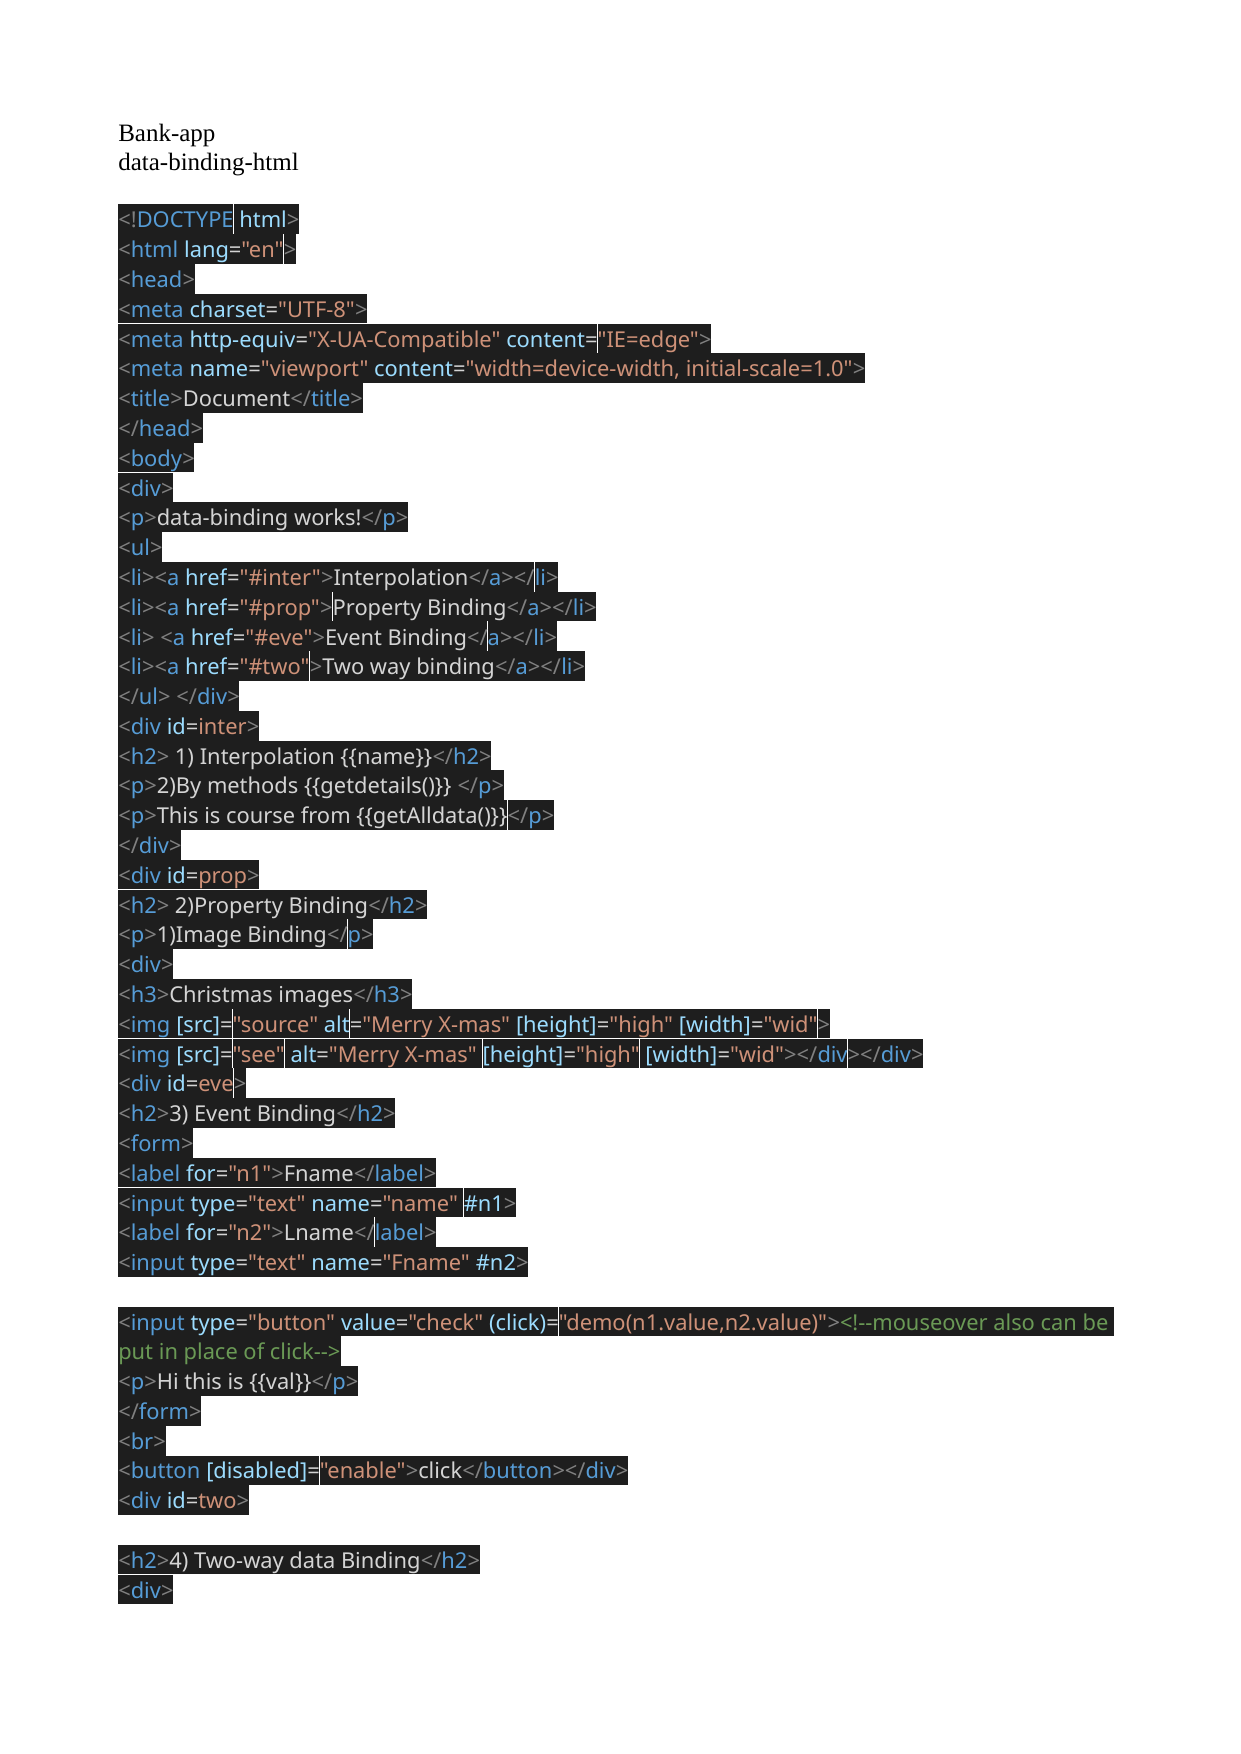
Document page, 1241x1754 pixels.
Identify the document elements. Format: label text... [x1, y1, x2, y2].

text Bank-app [118, 118, 1122, 147]
text </form> [118, 1396, 1122, 1426]
text <ul> [118, 532, 1122, 562]
text </ul> </div> [118, 681, 1122, 711]
text <meta charset="UTF-8"> [118, 294, 1122, 323]
text </div> [118, 830, 1122, 860]
text <p>Hi this is {{val}}</p> [118, 1366, 1122, 1396]
text <input type="text" name="Fname" #n2> [118, 1247, 1122, 1277]
text <form> [118, 1128, 1122, 1158]
text <meta name="viewport" content="width=device-width, initial-scale=1.0"> [118, 353, 1122, 383]
text <p>2)By methods {{getdetails()}} </p> [118, 770, 1122, 800]
text <li><a href="#prop">Property Binding</a></li> [118, 592, 1122, 621]
text <h2>3) Event Binding</h2> [118, 1098, 1122, 1128]
text <head> [118, 264, 1122, 294]
text data-binding-html [118, 147, 1122, 176]
text <h2>4) Two-way data Binding</h2> [118, 1545, 1122, 1574]
text <h2> 1) Interpolation {{name}}</h2> [118, 741, 1122, 770]
text <div> [118, 472, 1122, 502]
text <button [disabled]="enable">click</button></div> [118, 1456, 1122, 1485]
text <img [src]="see" alt="Merry X-mas" [height]="high" [width]="wid"></div></div> [118, 1038, 1122, 1068]
text <div> [118, 1574, 1122, 1604]
text <p>This is course from {{getAlldata()}}</p> [118, 800, 1122, 830]
text <br> [118, 1426, 1122, 1456]
text <body> [118, 443, 1122, 472]
text <div id=two> [118, 1485, 1122, 1515]
text </head> [118, 413, 1122, 443]
text <meta http-equiv="X-UA-Compatible" content="IE=edge"> [118, 323, 1122, 353]
text <li><a href="#inter">Interpolation</a></li> [118, 562, 1122, 592]
text <html lang="en"> [118, 234, 1122, 264]
text <h2> 2)Property Binding</h2> [118, 889, 1122, 919]
text <div id=prop> [118, 860, 1122, 889]
text <!DOCTYPE html> [118, 204, 1122, 234]
text <div id=eve> [118, 1068, 1122, 1098]
text <li> <a href="#eve">Event Binding</a></li> [118, 621, 1122, 651]
text <p>1)Image Binding</p> [118, 919, 1122, 949]
text <div id=inter> [118, 711, 1122, 741]
text <title>Document</title> [118, 383, 1122, 413]
text <input type="text" name="name" #n1> [118, 1187, 1122, 1217]
text <h3>Christmas images</h3> [118, 979, 1122, 1009]
text <li><a href="#two">Two way binding</a></li> [118, 651, 1122, 681]
text <img [src]="source" alt="Merry X-mas" [height]="high" [width]="wid"> [118, 1009, 1122, 1038]
text <label for="n2">Lname</label> [118, 1217, 1122, 1247]
text <input type="button" value="check" (click)="demo(n1.value,n2.value)"><!--mouseover also can be put in place of click--> [118, 1307, 1122, 1366]
text <div> [118, 949, 1122, 979]
text <label for="n1">Fname</label> [118, 1158, 1122, 1187]
text <p>data-binding works!</p> [118, 502, 1122, 532]
